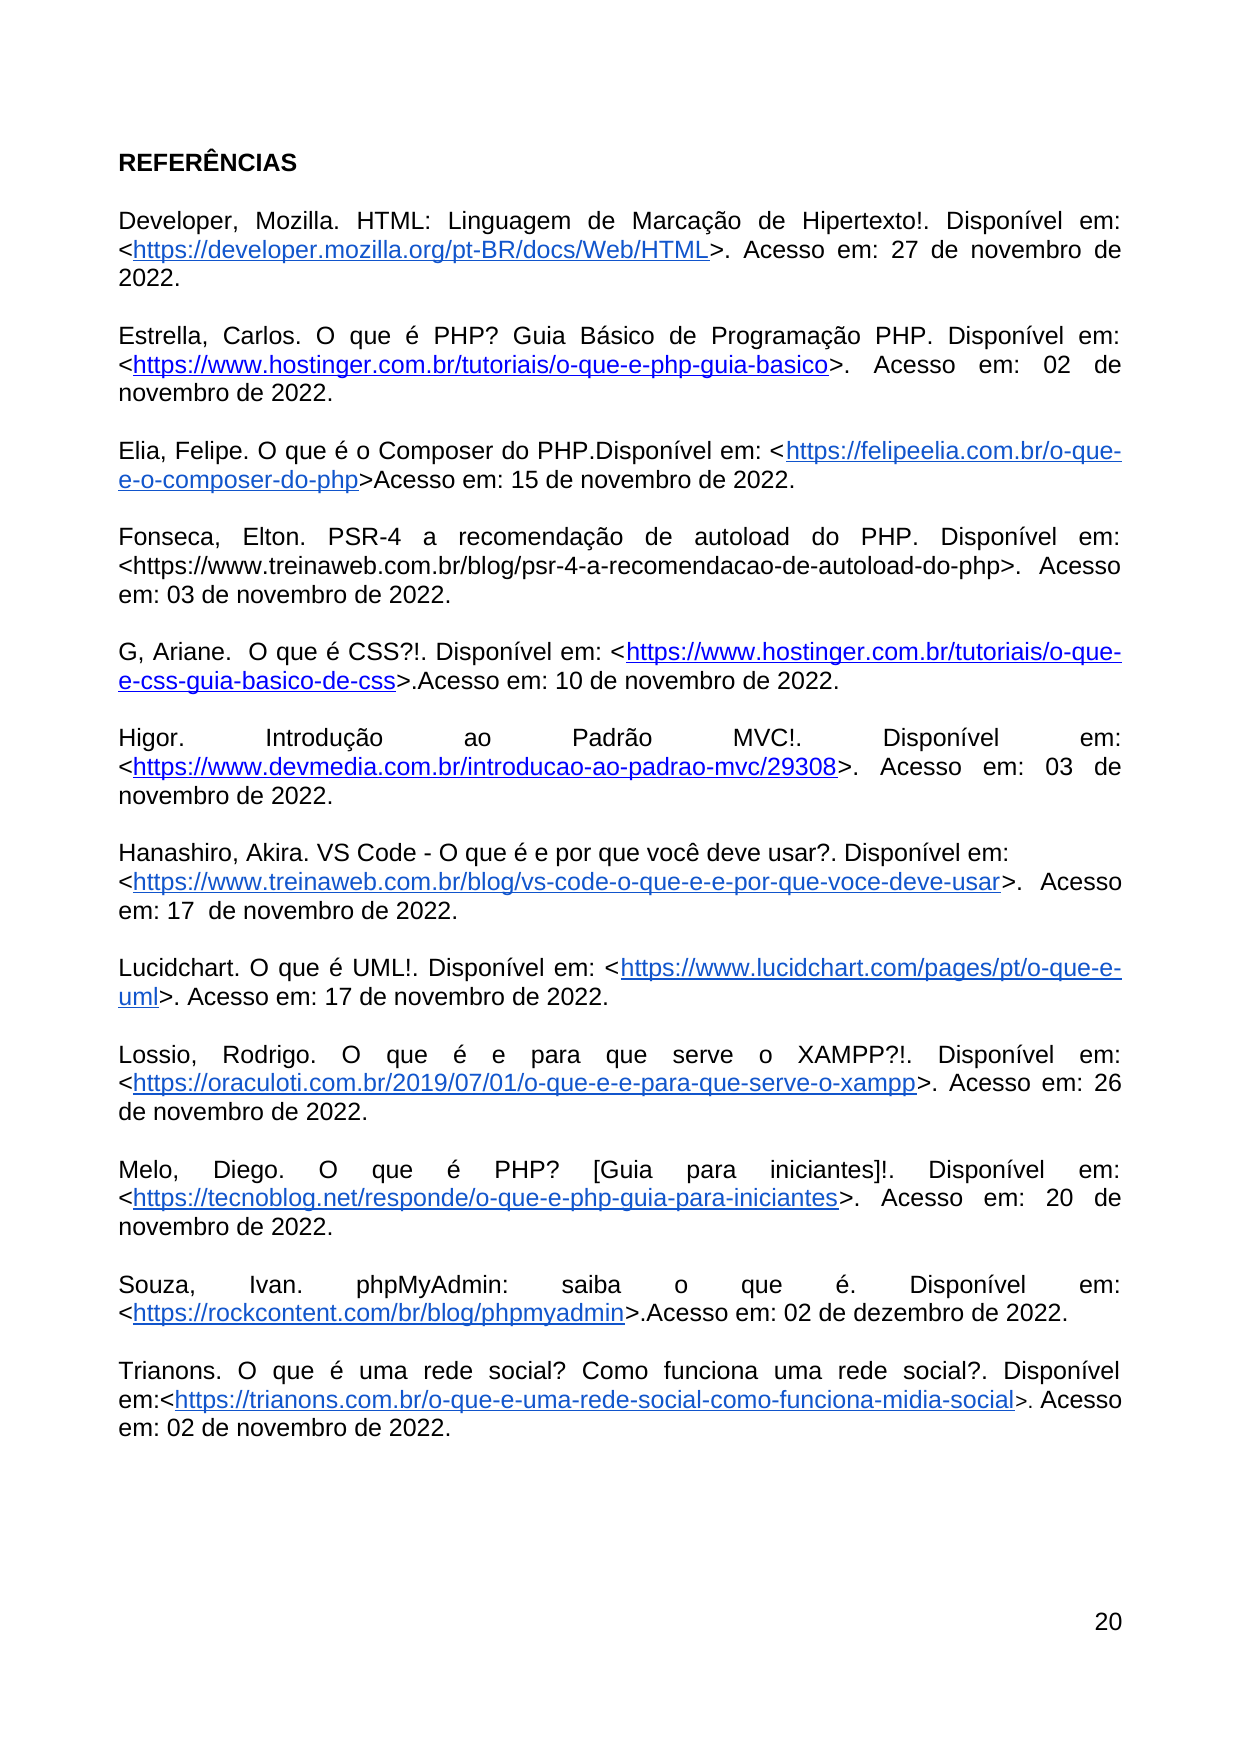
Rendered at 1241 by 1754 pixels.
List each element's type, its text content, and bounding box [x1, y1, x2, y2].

text Souza, Ivan. phpMyAdmin: saiba o que é. Disponível em: <https://rockcontent.com/br/blog/phpmyadmin>.Acesso em: 02 de dezembro de 2022. [118, 1269, 1122, 1327]
text G, Ariane. O que é CSS?!. Disponível em: <https://www.hostinger.com.br/tutoriais/o-que-e-css-guia-basico-de-css>.Acesso em: 10 de novembro de 2022. [118, 637, 1122, 694]
text Fonseca, Elton. PSR-4 a recomendação de autoload do PHP. Disponível em: <https://www.treinaweb.com.br/blog/psr-4-a-recomendacao-de-autoload-do-php>. Acesso em: 03 de novembro de 2022. [118, 522, 1122, 608]
text Elia, Felipe. O que é o Composer do PHP.Disponível em: <https://felipeelia.com.br/o-que-e-o-composer-do-php>Acesso em: 15 de novembro de 2022. [118, 436, 1122, 493]
text Estrella, Carlos. O que é PHP? Guia Básico de Programação PHP. Disponível em: <https://www.hostinger.com.br/tutoriais/o-que-e-php-guia-basico>. Acesso em: 02 de novembro de 2022. [118, 321, 1122, 407]
text Trianons. O que é uma rede social? Como funciona uma rede social?. Disponível em:<https://trianons.com.br/o-que-e-uma-rede-social-como-funciona-midia-social>. Acesso em: 02 de novembro de 2022. [118, 1356, 1122, 1442]
text Lossio, Rodrigo. O que é e para que serve o XAMPP?!. Disponível em: <https://oraculoti.com.br/2019/07/01/o-que-e-e-para-que-serve-o-xampp>. Acesso em: 26 de novembro de 2022. [118, 1039, 1122, 1126]
text Lucidchart. O que é UML!. Disponível em: <https://www.lucidchart.com/pages/pt/o-que-e-uml>. Acesso em: 17 de novembro de 2022. [118, 953, 1122, 1011]
text Melo, Diego. O que é PHP? [Guia para iniciantes]!. Disponível em: <https://tecnoblog.net/responde/o-que-e-php-guia-para-iniciantes>. Acesso em: 20 de novembro de 2022. [118, 1154, 1122, 1241]
text Developer, Mozilla. HTML: Linguagem de Marcação de Hipertexto!. Disponível em: <https://developer.mozilla.org/pt-BR/docs/Web/HTML>. Acesso em: 27 de novembro de 2022. [118, 206, 1122, 292]
text Higor. Introdução ao Padrão MVC!. Disponível em: <https://www.devmedia.com.br/introducao-ao-padrao-mvc/29308>. Acesso em: 03 de novembro de 2022. [118, 723, 1122, 809]
text Hanashiro, Akira. VS Code - O que é e por que você deve usar?. Disponível em: [118, 838, 1122, 867]
subtitle REFERÊNCIAS [118, 148, 1122, 176]
text <https://www.treinaweb.com.br/blog/vs-code-o-que-e-e-por-que-voce-deve-usar>. Acesso em: 17 de novembro de 2022. [118, 867, 1122, 924]
